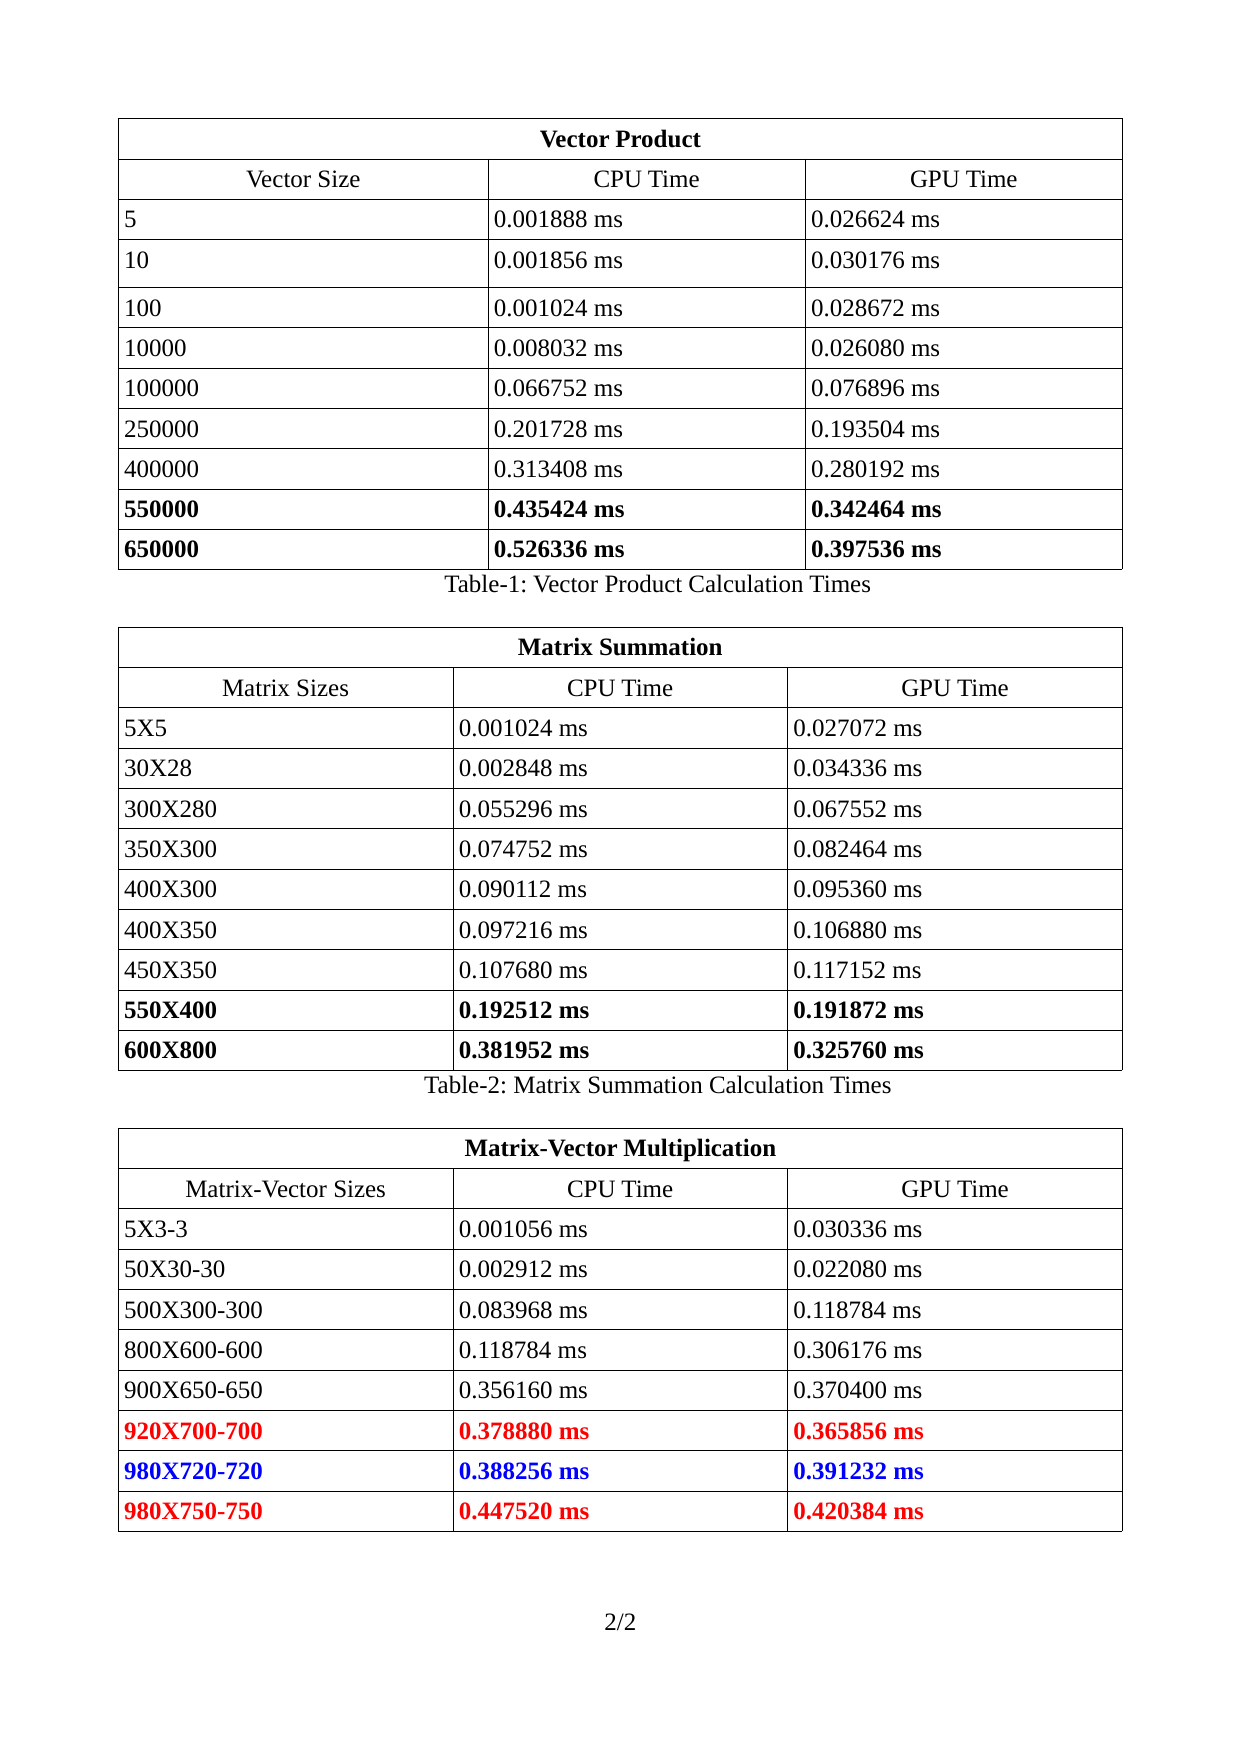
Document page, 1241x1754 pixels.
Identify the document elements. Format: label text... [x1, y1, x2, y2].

table_cell 0.391232 ms [788, 1451, 1122, 1491]
table_cell 10000 [119, 328, 488, 367]
table_cell 550000 [119, 490, 488, 529]
table_cell 0.030176 ms [806, 240, 1122, 287]
table_cell 0.026080 ms [806, 328, 1122, 367]
table_cell 0.388256 ms [454, 1451, 787, 1491]
table_cell CPU Time [489, 160, 805, 199]
table_cell 550X400 [119, 991, 453, 1030]
table_cell 650000 [119, 530, 488, 569]
table_cell 0.420384 ms [788, 1492, 1122, 1531]
table_cell 0.090112 ms [454, 870, 787, 909]
table_cell 5X5 [119, 708, 453, 748]
table_cell 0.083968 ms [454, 1290, 787, 1329]
table_cell 0.002848 ms [454, 749, 787, 788]
table_cell 980X720-720 [119, 1451, 453, 1491]
table_cell 30X28 [119, 749, 453, 788]
table_cell 5 [119, 200, 488, 239]
table_cell 0.201728 ms [489, 409, 805, 448]
table_cell 0.381952 ms [454, 1031, 787, 1070]
table_cell 400X350 [119, 910, 453, 949]
table_cell 0.106880 ms [788, 910, 1122, 949]
table_cell 0.435424 ms [489, 490, 805, 529]
table_cell 0.325760 ms [788, 1031, 1122, 1070]
table_cell 800X600-600 [119, 1330, 453, 1369]
table_cell 0.001888 ms [489, 200, 805, 239]
table_cell 920X700-700 [119, 1411, 453, 1450]
table_cell 0.378880 ms [454, 1411, 787, 1450]
table_cell 0.034336 ms [788, 749, 1122, 788]
list Table-1: Vector Product Calculation Times [156, 570, 1122, 598]
table_cell 0.066752 ms [489, 369, 805, 408]
table_cell 400000 [119, 449, 488, 488]
table_cell 980X750-750 [119, 1492, 453, 1531]
table_cell Matrix Sizes [119, 668, 453, 707]
table_cell 10 [119, 240, 488, 287]
table_cell GPU Time [788, 1169, 1122, 1208]
table_cell 350X300 [119, 829, 453, 868]
table_cell 0.026624 ms [806, 200, 1122, 239]
table_cell 0.001024 ms [454, 708, 787, 748]
table_cell 0.193504 ms [806, 409, 1122, 448]
table_cell 5X3-3 [119, 1209, 453, 1249]
table_cell 0.397536 ms [806, 530, 1122, 569]
list Table-2: Matrix Summation Calculation Times [156, 1071, 1122, 1099]
table_cell 0.001024 ms [489, 288, 805, 327]
table_cell 0.192512 ms [454, 991, 787, 1030]
table_cell 0.313408 ms [489, 449, 805, 488]
table_cell 0.074752 ms [454, 829, 787, 868]
table_cell 0.342464 ms [806, 490, 1122, 529]
table_cell CPU Time [454, 668, 787, 707]
table_cell 0.095360 ms [788, 870, 1122, 909]
table_cell 0.076896 ms [806, 369, 1122, 408]
table_cell 0.118784 ms [454, 1330, 787, 1369]
table_cell 250000 [119, 409, 488, 448]
table_cell 0.191872 ms [788, 991, 1122, 1030]
table_cell 100000 [119, 369, 488, 408]
table_header Vector Product [119, 119, 1122, 158]
table_cell 0.027072 ms [788, 708, 1122, 748]
table_cell 0.365856 ms [788, 1411, 1122, 1450]
table_cell 0.356160 ms [454, 1371, 787, 1410]
table_cell 0.118784 ms [788, 1290, 1122, 1329]
table_cell Vector Size [119, 160, 488, 199]
table_cell Matrix-Vector Sizes [119, 1169, 453, 1208]
table_cell 0.306176 ms [788, 1330, 1122, 1369]
table_cell 0.001056 ms [454, 1209, 787, 1249]
table_cell 0.055296 ms [454, 789, 787, 828]
table_cell 0.022080 ms [788, 1250, 1122, 1289]
table_cell 0.067552 ms [788, 789, 1122, 828]
table_cell 0.001856 ms [489, 240, 805, 287]
table_cell 0.028672 ms [806, 288, 1122, 327]
table_header Matrix Summation [119, 628, 1122, 667]
table_cell 900X650-650 [119, 1371, 453, 1410]
table_cell 0.280192 ms [806, 449, 1122, 488]
table_cell 500X300-300 [119, 1290, 453, 1329]
table_cell 0.097216 ms [454, 910, 787, 949]
table_cell GPU Time [788, 668, 1122, 707]
table_cell 0.526336 ms [489, 530, 805, 569]
table_header Matrix-Vector Multiplication [119, 1129, 1122, 1168]
table_cell 450X350 [119, 950, 453, 989]
table_cell 0.447520 ms [454, 1492, 787, 1531]
table_cell 0.107680 ms [454, 950, 787, 989]
table_cell 0.030336 ms [788, 1209, 1122, 1249]
table_cell 400X300 [119, 870, 453, 909]
table_cell CPU Time [454, 1169, 787, 1208]
table_cell 0.370400 ms [788, 1371, 1122, 1410]
table_cell 300X280 [119, 789, 453, 828]
table_cell 0.117152 ms [788, 950, 1122, 989]
table_cell 0.008032 ms [489, 328, 805, 367]
table_cell 100 [119, 288, 488, 327]
table_cell 600X800 [119, 1031, 453, 1070]
table_cell 0.082464 ms [788, 829, 1122, 868]
table_cell GPU Time [806, 160, 1122, 199]
table_cell 0.002912 ms [454, 1250, 787, 1289]
table_cell 50X30-30 [119, 1250, 453, 1289]
